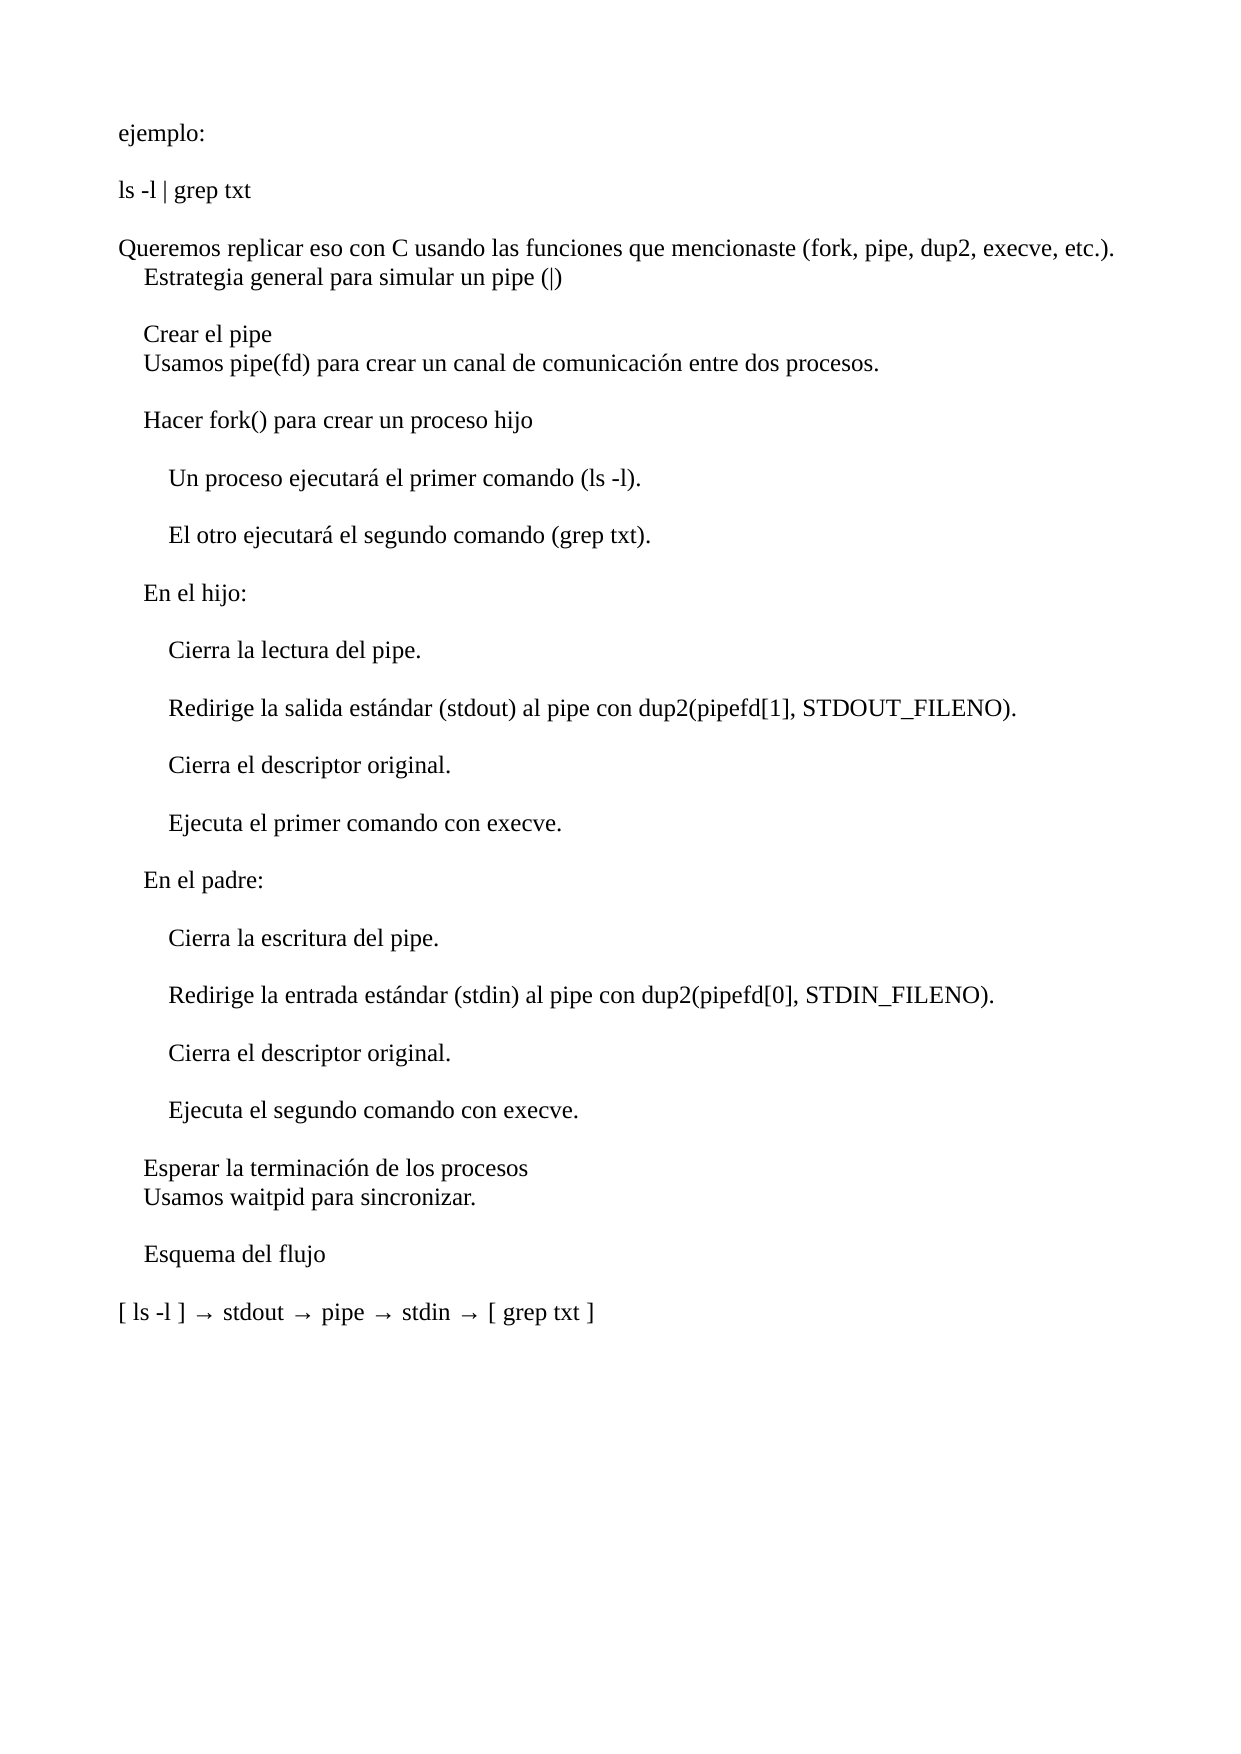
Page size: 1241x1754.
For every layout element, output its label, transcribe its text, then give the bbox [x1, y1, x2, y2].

text Un proceso ejecutará el primer comando (ls -l). [118, 463, 1122, 492]
text 🧠 Estrategia general para simular un pipe (|) [118, 262, 1122, 291]
text El otro ejecutará el segundo comando (grep txt). [118, 521, 1122, 549]
text Cierra el descriptor original. [118, 751, 1122, 779]
text Usamos waitpid para sincronizar. [118, 1182, 1122, 1211]
text Crear el pipe [118, 319, 1122, 348]
text Hacer fork() para crear un proceso hijo [118, 406, 1122, 434]
text Usamos pipe(fd) para crear un canal de comunicación entre dos procesos. [118, 348, 1122, 377]
text [ ls -l ] → stdout → pipe → stdin → [ grep txt ] [118, 1297, 1122, 1326]
text Redirige la salida estándar (stdout) al pipe con dup2(pipefd[1], STDOUT_FILENO). [118, 693, 1122, 722]
text Redirige la entrada estándar (stdin) al pipe con dup2(pipefd[0], STDIN_FILENO). [118, 981, 1122, 1009]
text Cierra la escritura del pipe. [118, 923, 1122, 952]
text Ejecuta el primer comando con execve. [118, 808, 1122, 837]
text Cierra el descriptor original. [118, 1038, 1122, 1067]
text En el hijo: [118, 578, 1122, 607]
text En el padre: [118, 866, 1122, 894]
text ejemplo: [118, 118, 1122, 147]
text 📌 Esquema del flujo [118, 1239, 1122, 1268]
text Queremos replicar eso con C usando las funciones que mencionaste (fork, pipe, dup2, execve, etc.). [118, 233, 1122, 262]
text Esperar la terminación de los procesos [118, 1153, 1122, 1182]
text ls -l | grep txt [118, 176, 1122, 204]
text Ejecuta el segundo comando con execve. [118, 1096, 1122, 1124]
text Cierra la lectura del pipe. [118, 636, 1122, 664]
